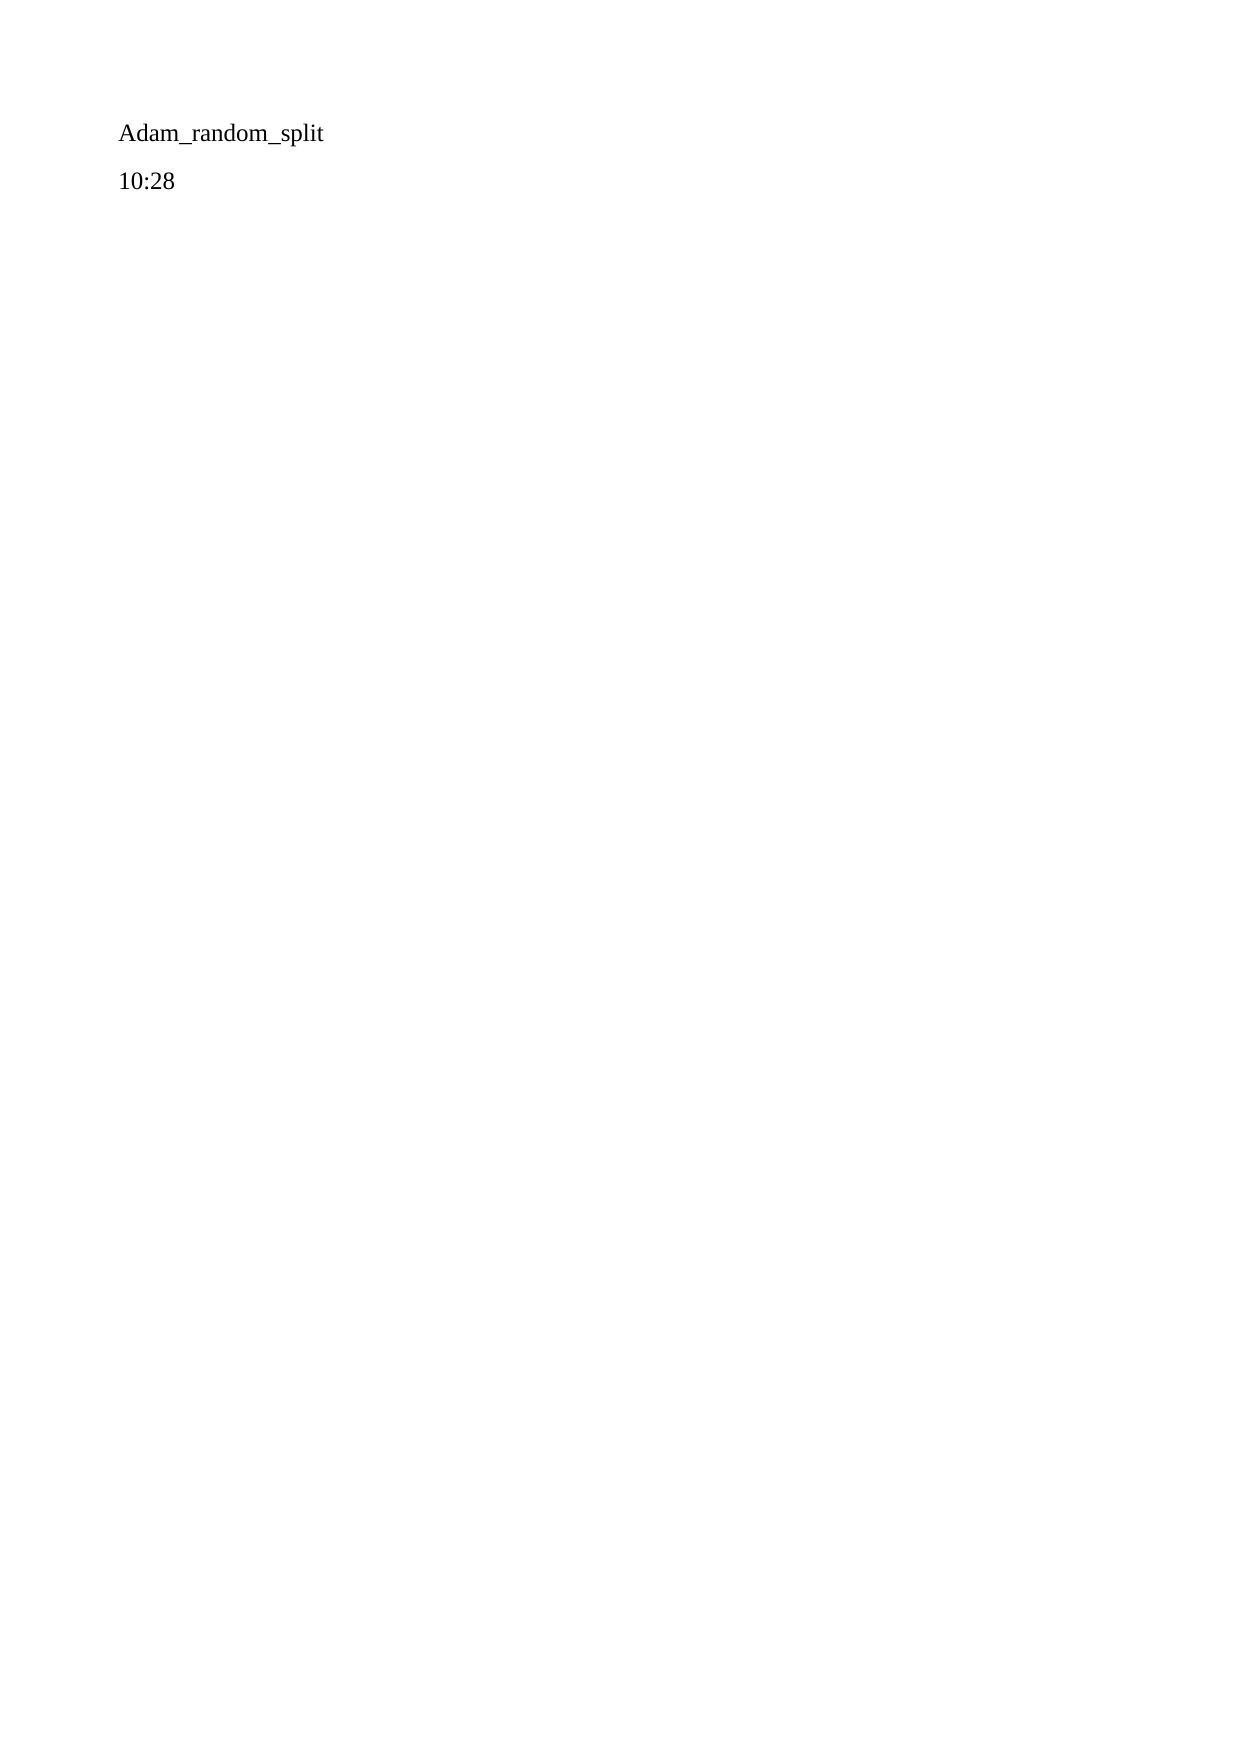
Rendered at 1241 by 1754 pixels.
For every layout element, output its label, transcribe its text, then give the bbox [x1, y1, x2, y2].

text 10:28 [118, 166, 1122, 194]
text Adam_random_split [118, 118, 1122, 147]
